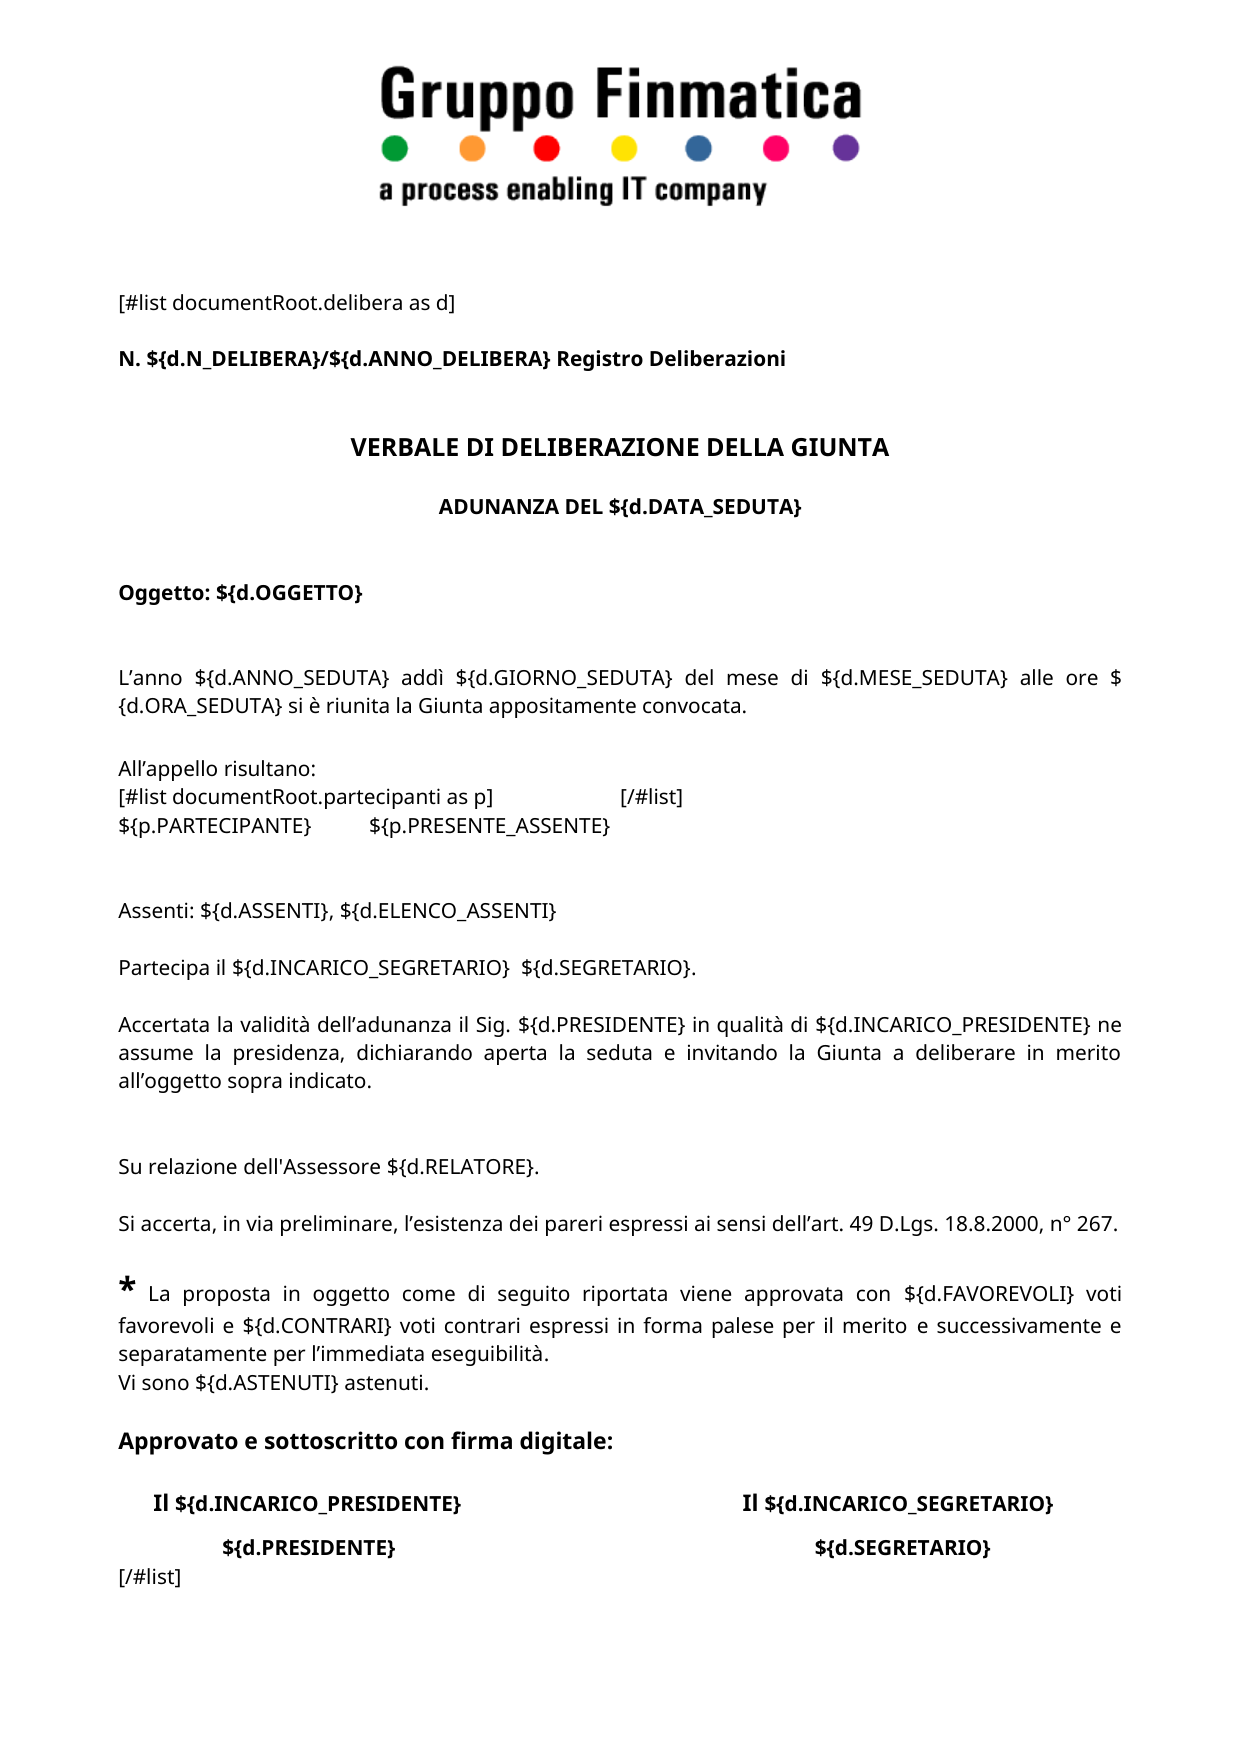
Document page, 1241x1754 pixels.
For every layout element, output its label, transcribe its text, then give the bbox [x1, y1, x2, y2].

text Approvato e sottoscritto con firma digitale: [118, 1425, 1122, 1456]
text L’anno ${d.ANNO_SEDUTA} addì ${d.GIORNO_SEDUTA} del mese di ${d.MESE_SEDUTA} alle ore ${d.ORA_SEDUTA} si è riunita la Giunta appositamente convocata. [118, 663, 1122, 720]
picture [372, 59, 868, 219]
text N. ${d.N_DELIBERA}/${d.ANNO_DELIBERA} Registro Deliberazioni [118, 344, 1122, 373]
text [#list documentRoot.partecipanti as p] [118, 782, 620, 811]
text Assenti: ${d.ASSENTI}, ${d.ELENCO_ASSENTI} [118, 896, 1122, 924]
text VERBALE DI DELIBERAZIONE DELLA GIUNTA [118, 430, 1122, 464]
table_header ${p.PARTECIPANTE} [118, 811, 369, 839]
text [/#list] [620, 782, 1122, 811]
text Su relazione dell'Assessore ${d.RELATORE}. [118, 1152, 1122, 1180]
text Si accerta, in via preliminare, l’esistenza dei pareri espressi ai sensi dell’art. 49 D.Lgs. 18.8.2000, n° 267. [118, 1209, 1122, 1237]
text [/#list] [118, 1562, 1122, 1590]
text Partecipa il ${d.INCARICO_SEGRETARIO} ${d.SEGRETARIO}. [118, 953, 1122, 981]
table_header ${p.PRESENTE_ASSENTE} [369, 811, 620, 839]
text [#list documentRoot.delibera as d] [118, 288, 1122, 316]
text * La proposta in oggetto come di seguito riportata viene approvata con ${d.FAVOREVOLI} voti favorevoli e ${d.CONTRARI} voti contrari espressi in forma palese per il merito e successivamente e separatamente per l’immediata eseguibilità. [118, 1266, 1122, 1368]
text Il ${d.INCARICO_PRESIDENTE} Il ${d.INCARICO_SEGRETARIO} [118, 1487, 1122, 1519]
text Accertata la validità dell’adunanza il Sig. ${d.PRESIDENTE} in qualità di ${d.INCARICO_PRESIDENTE} ne assume la presidenza, dichiarando aperta la seduta e invitando la Giunta a deliberare in merito all’oggetto sopra indicato. [118, 1010, 1122, 1095]
text Oggetto: ${d.OGGETTO} [118, 578, 1122, 606]
text Vi sono ${d.ASTENUTI} astenuti. [118, 1368, 1122, 1396]
text ${d.PRESIDENTE} ${d.SEGRETARIO} [118, 1533, 1122, 1562]
text All’appello risultano: [118, 754, 1122, 782]
text ADUNANZA DEL ${d.DATA_SEDUTA} [118, 492, 1122, 521]
